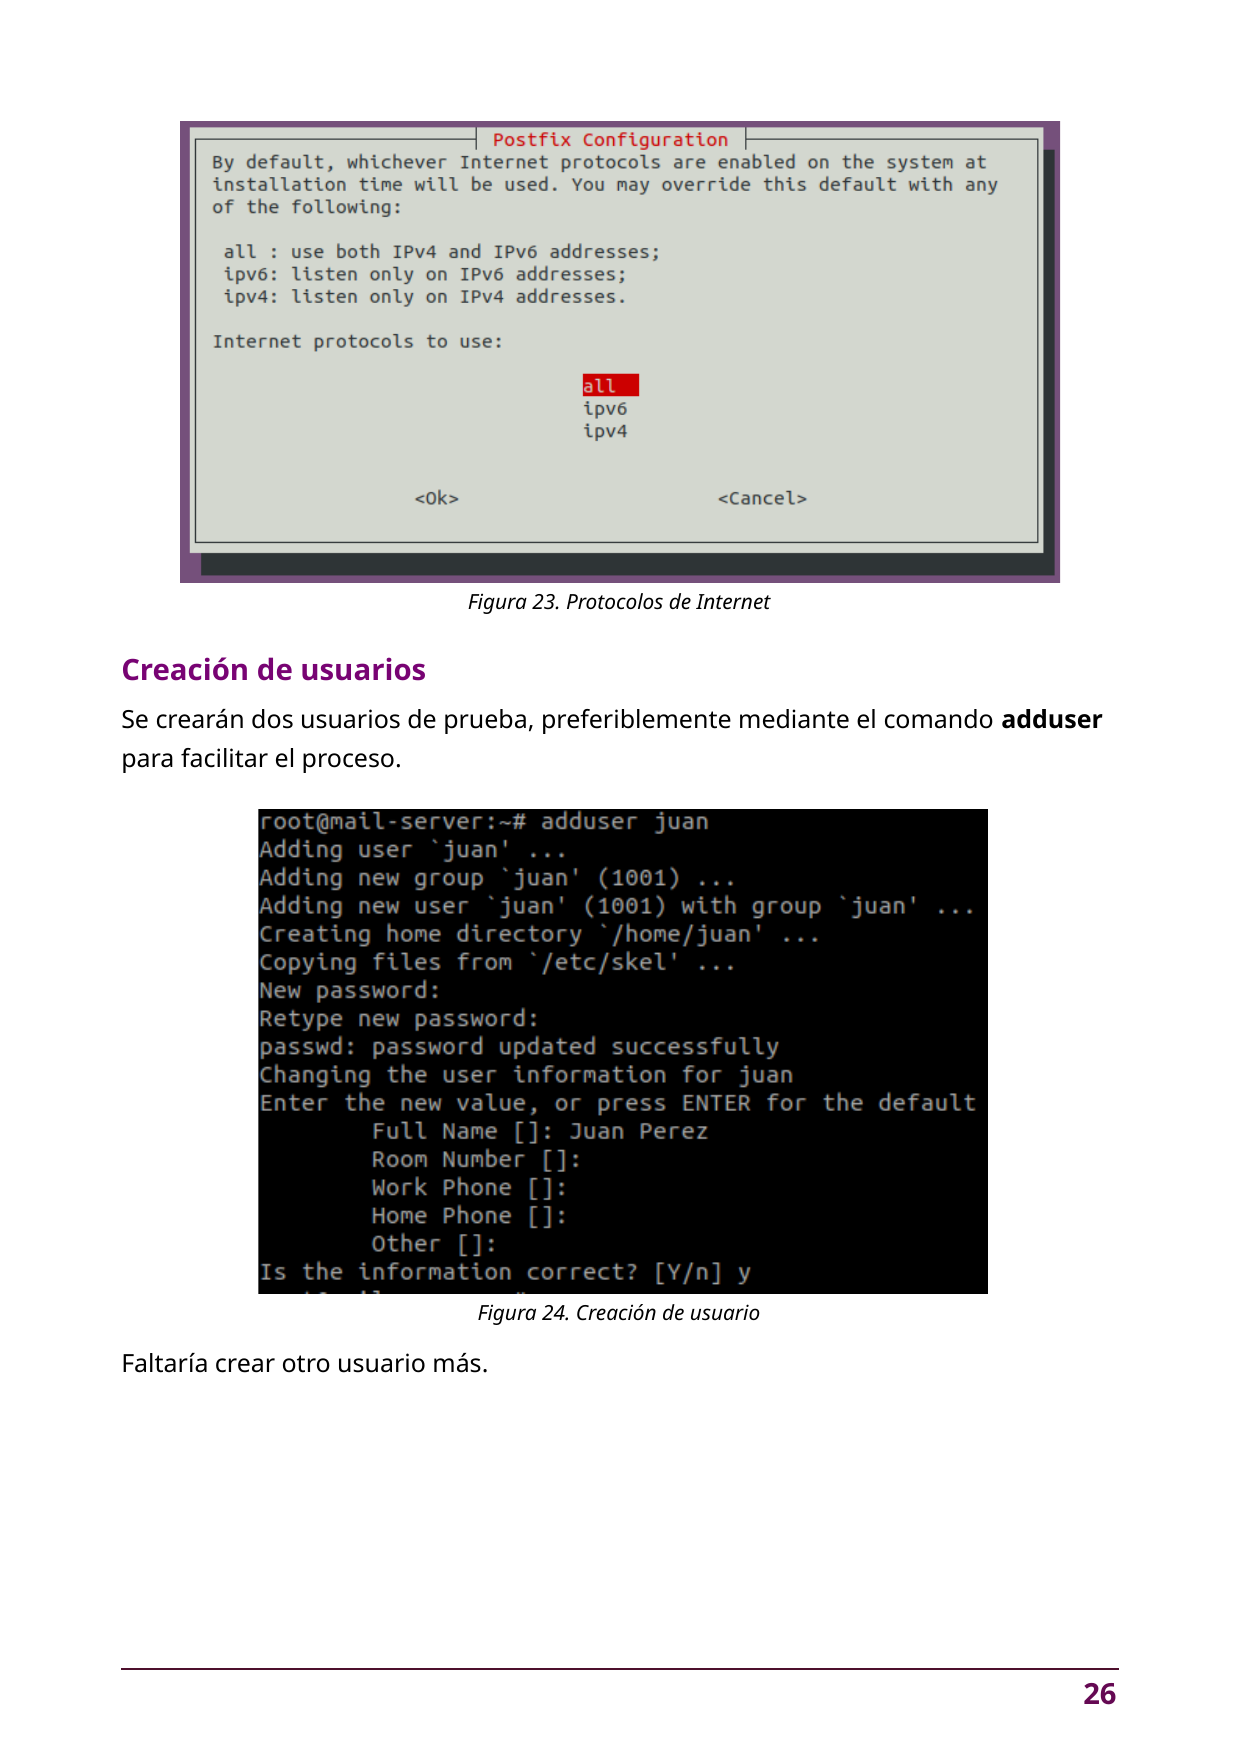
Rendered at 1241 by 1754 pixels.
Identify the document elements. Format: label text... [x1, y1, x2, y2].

picture [180, 121, 1060, 583]
picture [258, 809, 988, 1294]
text Se crearán dos usuarios de prueba, preferiblemente mediante el comando adduser para facilitar el proceso. [121, 701, 1119, 774]
text Figura 24. Creación de usuario [121, 794, 1119, 1326]
text Figura 23. Protocolos de Internet [121, 121, 1119, 615]
subtitle Creación de usuarios [121, 649, 1119, 689]
text Faltaría crear otro usuario más. [121, 1345, 1119, 1379]
